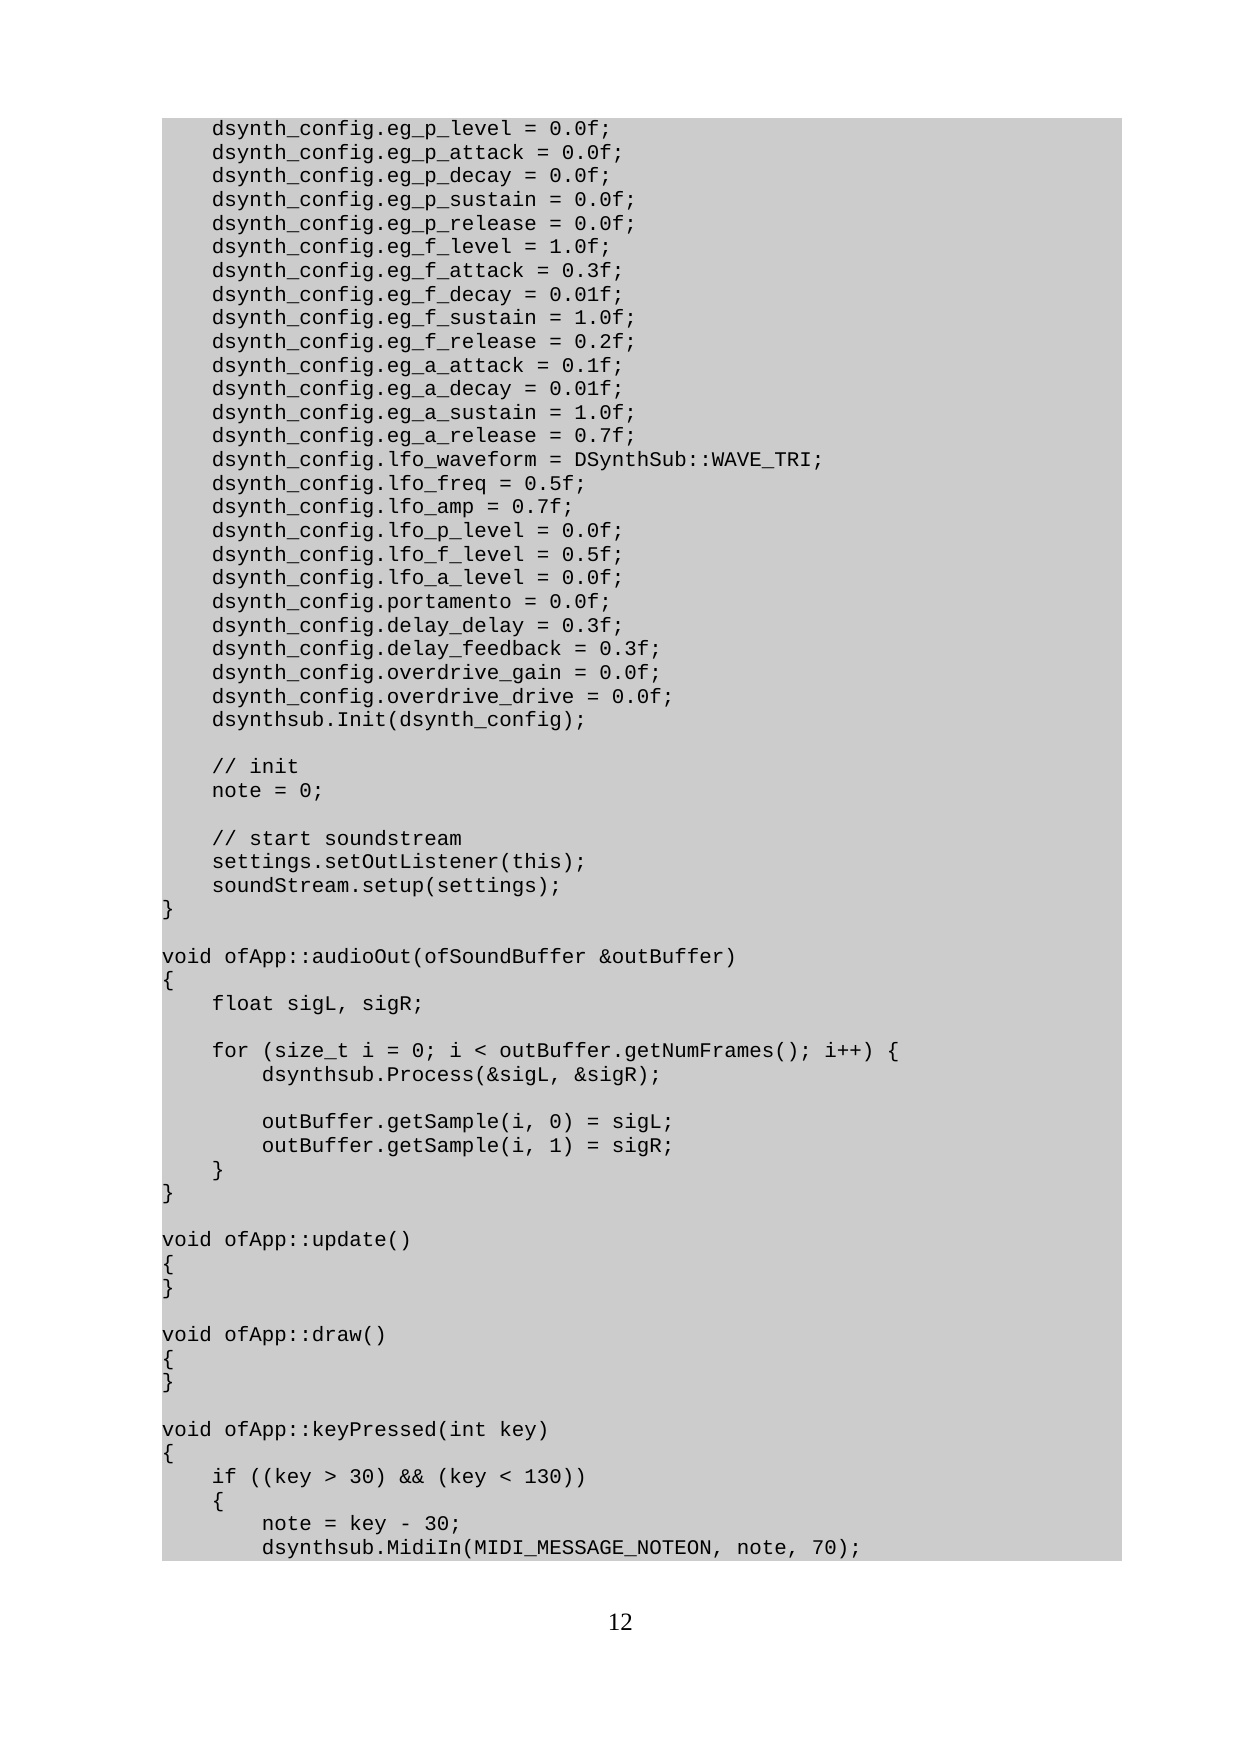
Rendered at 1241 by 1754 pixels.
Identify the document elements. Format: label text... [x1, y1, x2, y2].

text dsynth_config.eg_a_release = 0.7f; [162, 426, 1122, 449]
text dsynthsub.MidiIn(MIDI_MESSAGE_NOTEON, note, 70); [162, 1537, 1122, 1561]
text { [162, 1348, 1122, 1371]
text note = 0; [162, 780, 1122, 804]
text { [162, 1442, 1122, 1466]
text dsynth_config.eg_f_level = 1.0f; [162, 236, 1122, 260]
text settings.setOutListener(this); [162, 851, 1122, 875]
text dsynth_config.eg_a_attack = 0.1f; [162, 354, 1122, 378]
text dsynth_config.delay_delay = 0.3f; [162, 615, 1122, 638]
text } [162, 1182, 1122, 1206]
text dsynth_config.eg_a_decay = 0.01f; [162, 378, 1122, 402]
text } [162, 1371, 1122, 1395]
text soundStream.setup(settings); [162, 875, 1122, 898]
text dsynth_config.portamento = 0.0f; [162, 591, 1122, 615]
text for (size_t i = 0; i < outBuffer.getNumFrames(); i++) { [162, 1040, 1122, 1064]
text } [162, 1277, 1122, 1300]
text dsynth_config.eg_a_sustain = 1.0f; [162, 402, 1122, 426]
text } [162, 1158, 1122, 1182]
text void ofApp::draw() [162, 1324, 1122, 1348]
text void ofApp::audioOut(ofSoundBuffer &outBuffer) [162, 946, 1122, 969]
text } [162, 898, 1122, 922]
text dsynth_config.lfo_freq = 0.5f; [162, 473, 1122, 496]
text note = key - 30; [162, 1513, 1122, 1537]
text dsynth_config.lfo_amp = 0.7f; [162, 496, 1122, 520]
text void ofApp::keyPressed(int key) [162, 1419, 1122, 1442]
text dsynth_config.eg_f_decay = 0.01f; [162, 284, 1122, 307]
text dsynth_config.lfo_p_level = 0.0f; [162, 520, 1122, 544]
text if ((key > 30) && (key < 130)) [162, 1466, 1122, 1489]
text // start soundstream [162, 827, 1122, 851]
text outBuffer.getSample(i, 1) = sigR; [162, 1135, 1122, 1158]
text dsynth_config.eg_f_release = 0.2f; [162, 331, 1122, 354]
text dsynth_config.eg_p_attack = 0.0f; [162, 142, 1122, 165]
text dsynth_config.eg_p_release = 0.0f; [162, 213, 1122, 236]
text { [162, 1253, 1122, 1277]
text dsynth_config.delay_feedback = 0.3f; [162, 638, 1122, 662]
text dsynth_config.lfo_waveform = DSynthSub::WAVE_TRI; [162, 449, 1122, 473]
text dsynth_config.eg_p_decay = 0.0f; [162, 165, 1122, 189]
text { [162, 1489, 1122, 1513]
text { [162, 969, 1122, 993]
text dsynthsub.Process(&sigL, &sigR); [162, 1064, 1122, 1088]
text outBuffer.getSample(i, 0) = sigL; [162, 1111, 1122, 1135]
text dsynth_config.lfo_a_level = 0.0f; [162, 567, 1122, 591]
text dsynth_config.eg_p_sustain = 0.0f; [162, 189, 1122, 213]
text dsynthsub.Init(dsynth_config); [162, 709, 1122, 733]
text dsynth_config.eg_p_level = 0.0f; [162, 118, 1122, 142]
text dsynth_config.eg_f_sustain = 1.0f; [162, 307, 1122, 331]
text dsynth_config.eg_f_attack = 0.3f; [162, 260, 1122, 284]
text // init [162, 757, 1122, 780]
text dsynth_config.lfo_f_level = 0.5f; [162, 544, 1122, 567]
text float sigL, sigR; [162, 993, 1122, 1017]
text dsynth_config.overdrive_gain = 0.0f; [162, 662, 1122, 686]
text void ofApp::update() [162, 1229, 1122, 1253]
text dsynth_config.overdrive_drive = 0.0f; [162, 686, 1122, 709]
